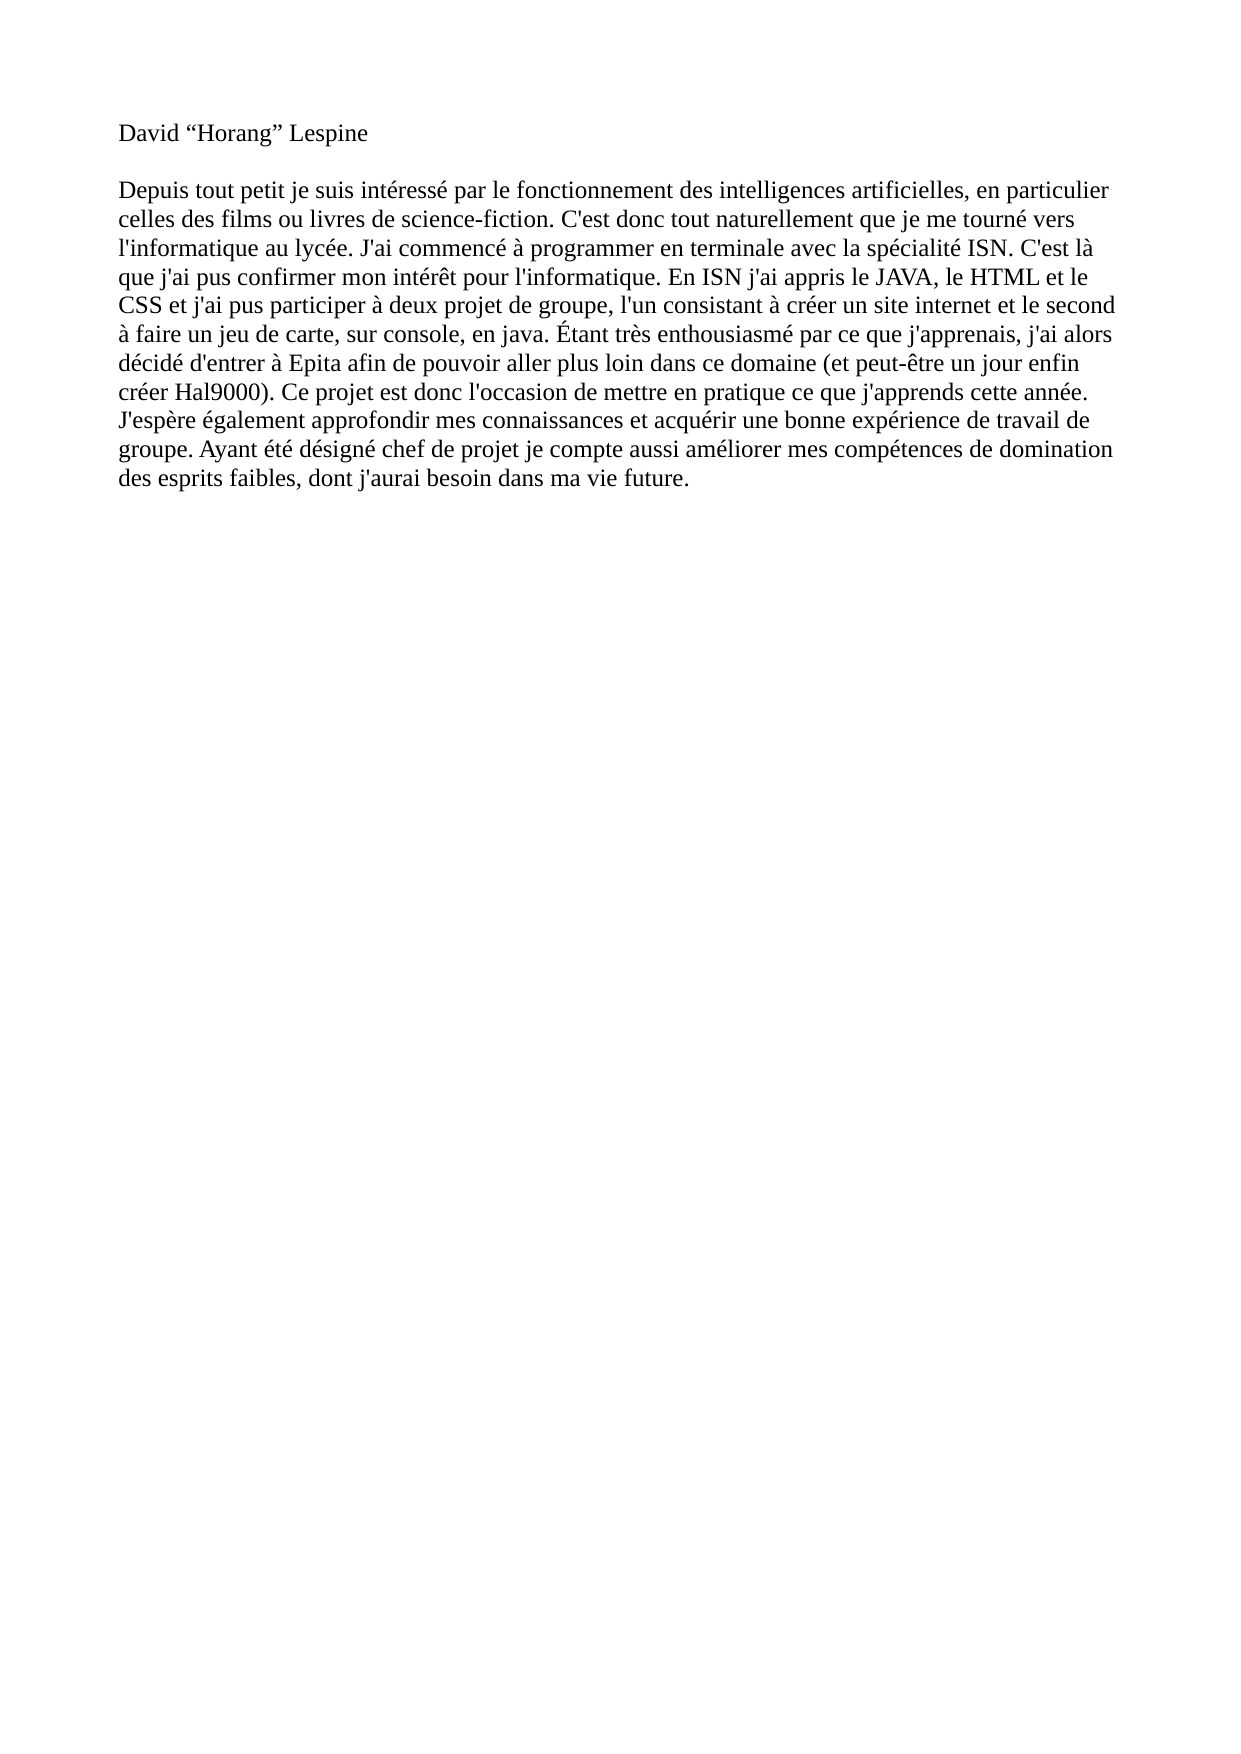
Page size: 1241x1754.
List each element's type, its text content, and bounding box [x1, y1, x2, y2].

text Depuis tout petit je suis intéressé par le fonctionnement des intelligences artificielles, en particulier celles des films ou livres de science-fiction. C'est donc tout naturellement que je me tourné vers l'informatique au lycée. J'ai commencé à programmer en terminale avec la spécialité ISN. C'est là que j'ai pus confirmer mon intérêt pour l'informatique. En ISN j'ai appris le JAVA, le HTML et le CSS et j'ai pus participer à deux projet de groupe, l'un consistant à créer un site internet et le second à faire un jeu de carte, sur console, en java. Étant très enthousiasmé par ce que j'apprenais, j'ai alors décidé d'entrer à Epita afin de pouvoir aller plus loin dans ce domaine (et peut-être un jour enfin créer Hal9000). Ce projet est donc l'occasion de mettre en pratique ce que j'apprends cette année. J'espère également approfondir mes connaissances et acquérir une bonne expérience de travail de groupe. Ayant été désigné chef de projet je compte aussi améliorer mes compétences de domination des esprits faibles, dont j'aurai besoin dans ma vie future. [118, 176, 1122, 492]
text David “Horang” Lespine [118, 118, 1122, 147]
